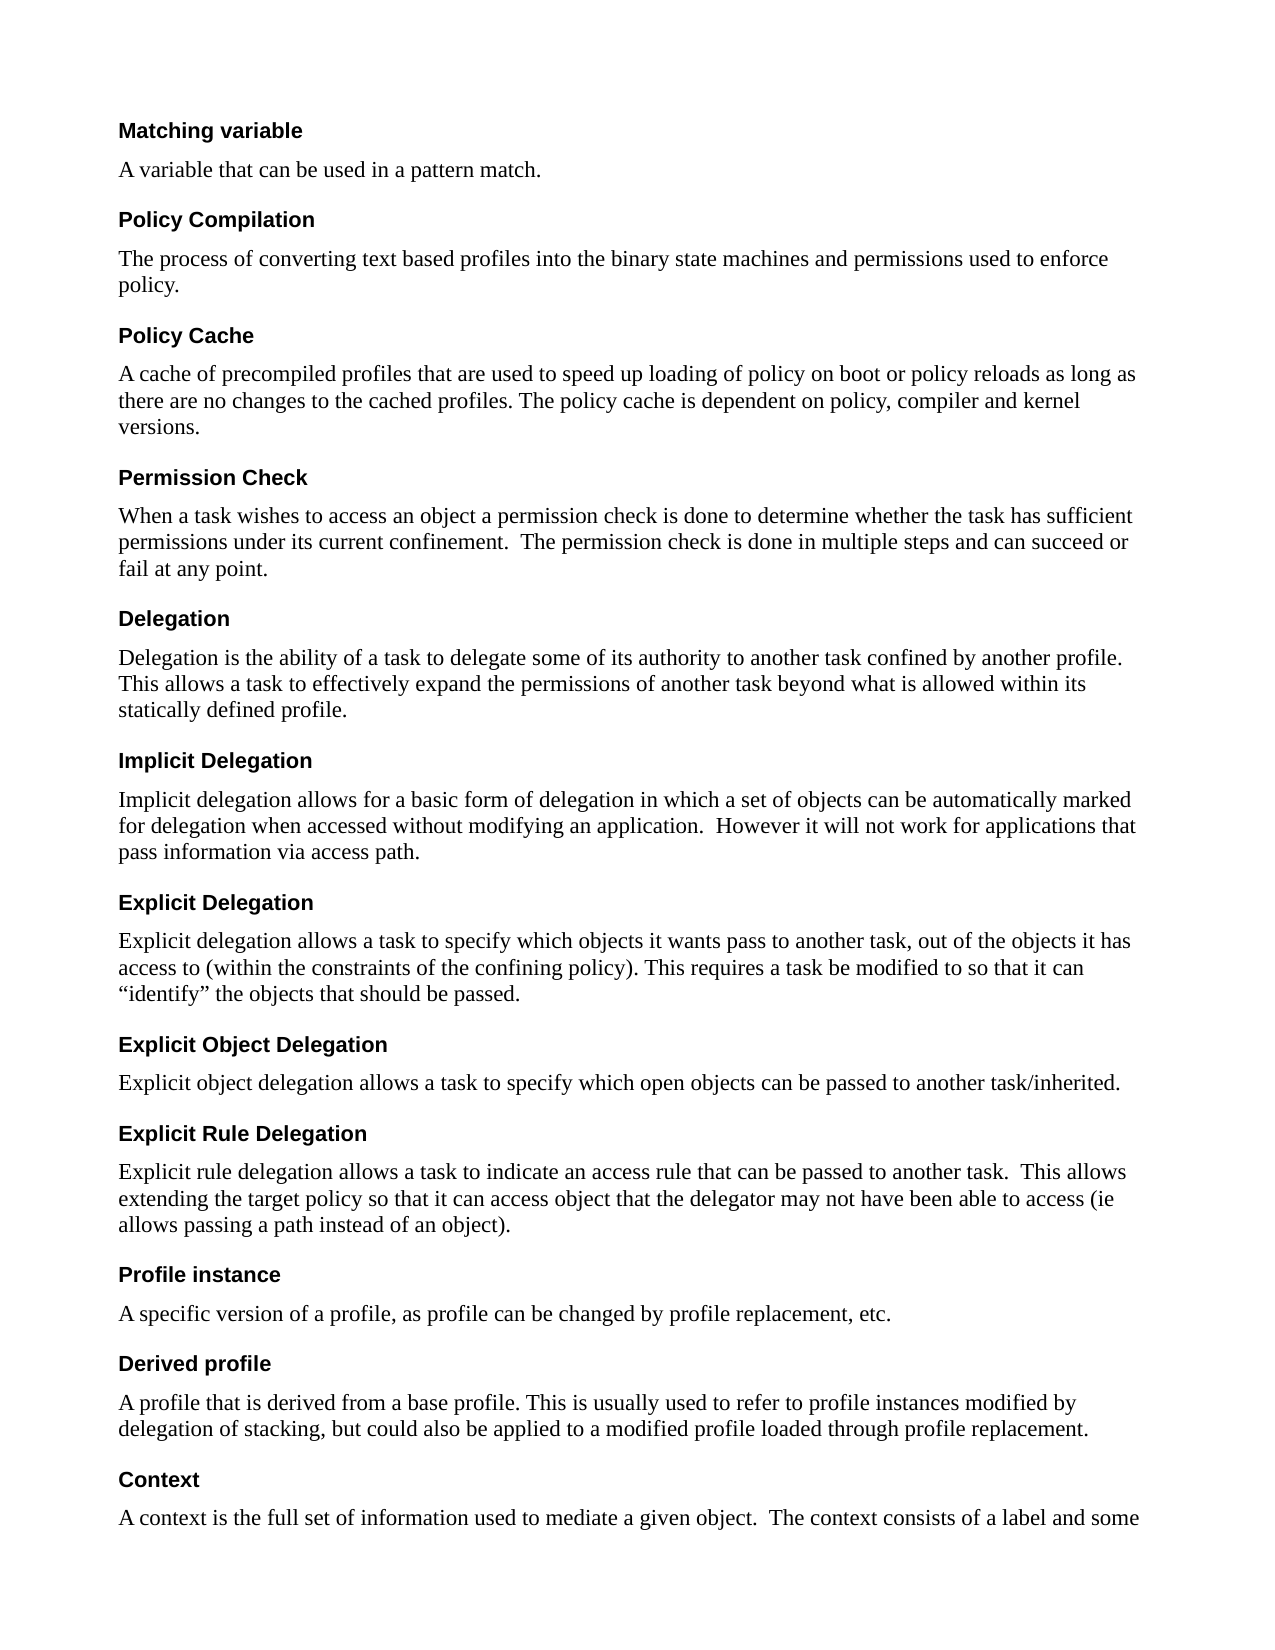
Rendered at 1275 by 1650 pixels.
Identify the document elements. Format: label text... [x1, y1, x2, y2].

text Delegation is the ability of a task to delegate some of its authority to another task confined by another profile. This allows a task to effectively expand the permissions of another task beyond what is allowed within its statically defined profile. [118, 644, 1157, 723]
subtitle Explicit Delegation [118, 890, 1157, 915]
subtitle Matching variable [118, 118, 1157, 143]
text When a task wishes to access an object a permission check is done to determine whether the task has sufficient permissions under its current confinement. The permission check is done in multiple steps and can succeed or fail at any point. [118, 502, 1157, 581]
text The process of converting text based profiles into the binary state machines and permissions used to enforce policy. [118, 245, 1157, 298]
subtitle Explicit Rule Delegation [118, 1121, 1157, 1146]
text A context is the full set of information used to mediate a given object. The context consists of a label and some [118, 1504, 1157, 1531]
subtitle Context [118, 1467, 1157, 1492]
text A profile that is derived from a base profile. This is usually used to refer to profile instances modified by delegation of stacking, but could also be applied to a modified profile loaded through profile replacement. [118, 1389, 1157, 1442]
text Explicit object delegation allows a task to specify which open objects can be passed to another task/inherited. [118, 1069, 1157, 1096]
text A variable that can be used in a pattern match. [118, 156, 1157, 182]
text A specific version of a profile, as profile can be changed by profile replacement, etc. [118, 1300, 1157, 1326]
subtitle Profile instance [118, 1262, 1157, 1287]
text Implicit delegation allows for a basic form of delegation in which a set of objects can be automatically marked for delegation when accessed without modifying an application. However it will not work for applications that pass information via access path. [118, 786, 1157, 865]
text Explicit delegation allows a task to specify which objects it wants pass to another task, out of the objects it has access to (within the constraints of the confining policy). This requires a task be modified to so that it can “identify” the objects that should be passed. [118, 927, 1157, 1006]
subtitle Derived profile [118, 1351, 1157, 1377]
subtitle Explicit Object Delegation [118, 1031, 1157, 1057]
subtitle Delegation [118, 606, 1157, 631]
subtitle Policy Cache [118, 323, 1157, 348]
text A cache of precompiled profiles that are used to speed up loading of policy on boot or policy reloads as long as there are no changes to the cached profiles. The policy cache is dependent on policy, compiler and kernel versions. [118, 360, 1157, 439]
text Explicit rule delegation allows a task to indicate an access rule that can be passed to another task. This allows extending the target policy so that it can access object that the delegator may not have been able to access (ie allows passing a path instead of an object). [118, 1158, 1157, 1237]
subtitle Permission Check [118, 464, 1157, 489]
subtitle Policy Compilation [118, 207, 1157, 232]
subtitle Implicit Delegation [118, 748, 1157, 773]
